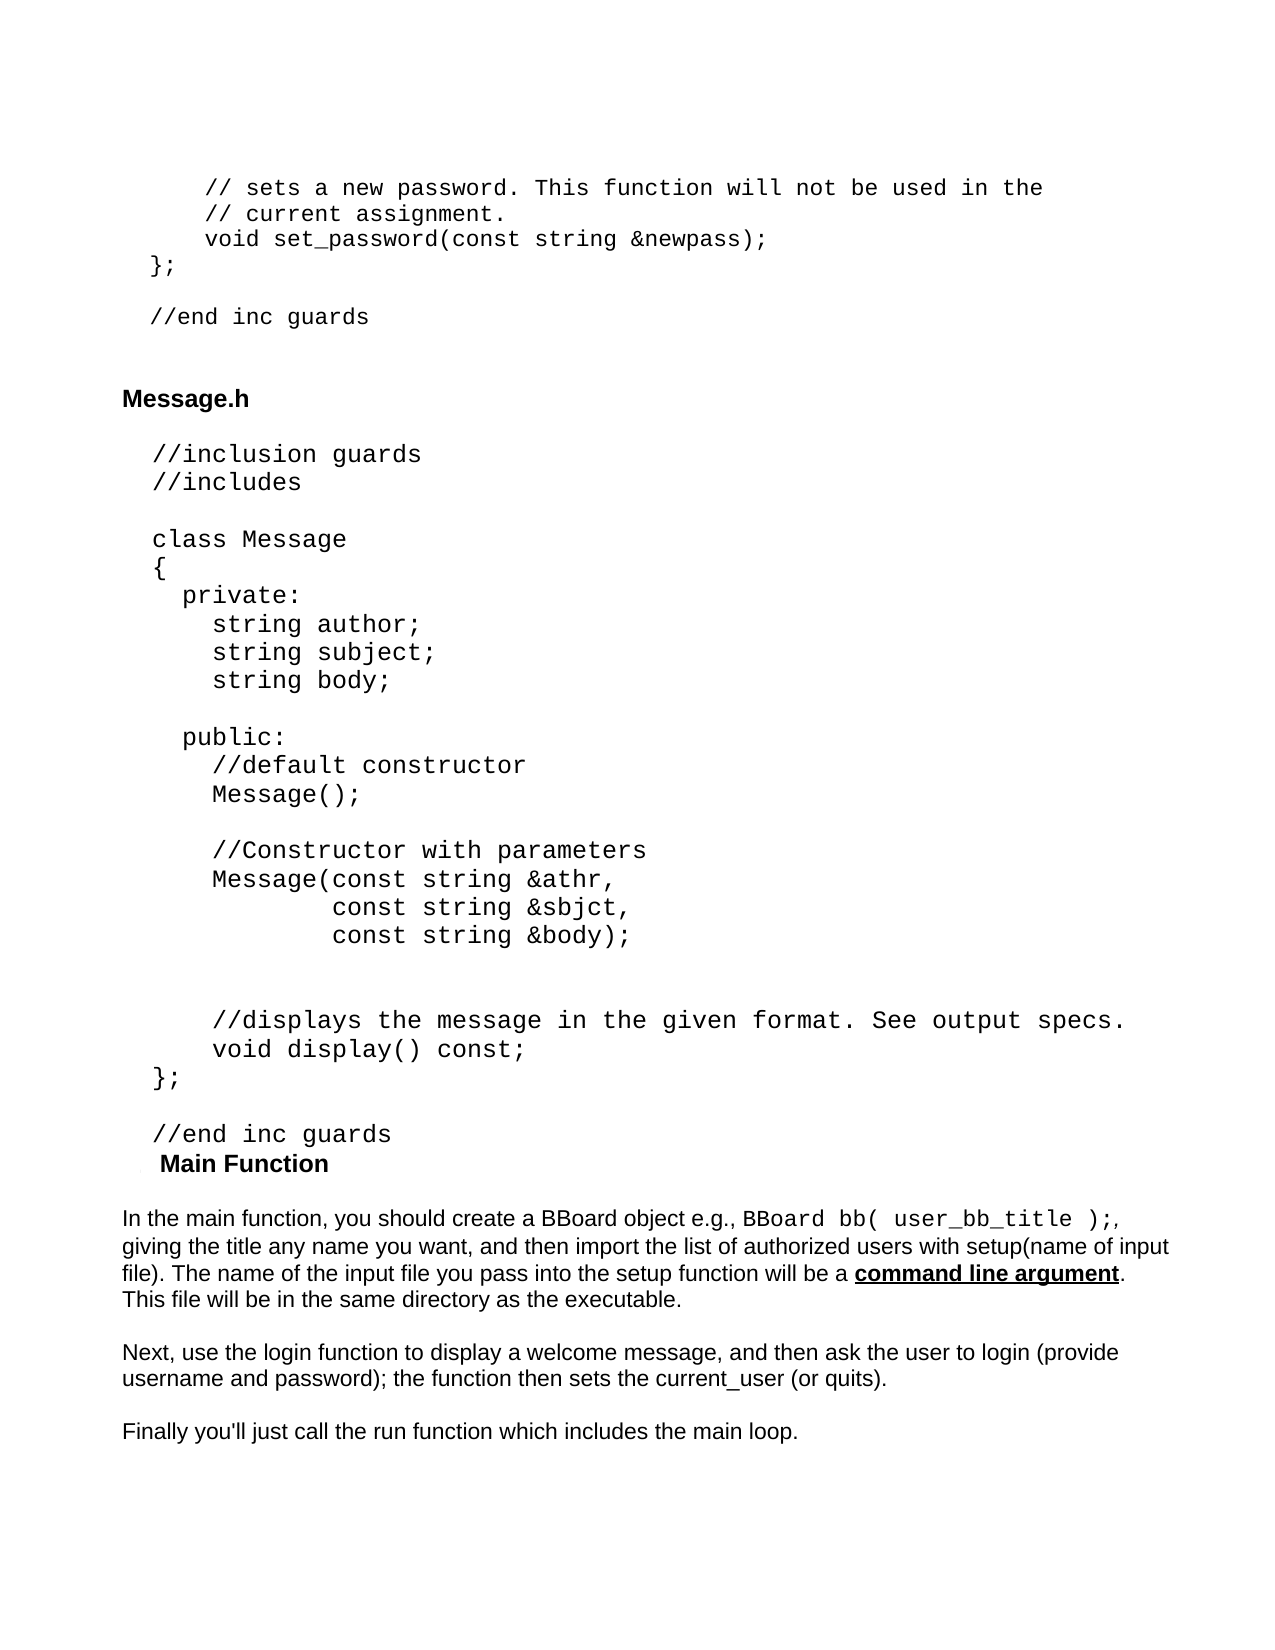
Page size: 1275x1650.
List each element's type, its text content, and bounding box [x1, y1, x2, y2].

text // sets a new password. This function will not be used in the [122, 150, 1172, 202]
text Finally you'll just call the run function which includes the main loop. [122, 1418, 1172, 1444]
text Next, use the login function to display a welcome message, and then ask the user to login (provide username and password); the function then sets the current_user (or quits). [122, 1338, 1172, 1391]
subtitle Message.h //inclusion guards //includes class Message { private: string author; string subject; string body; public: //default constructor Message(); //Constructor with parameters Message(const string &athr, const string &sbjct, const string &body); //displays the message in the given format. See output specs. void display() const; }; //end inc guards Main Function [122, 384, 1172, 1178]
text In the main function, you should create a BBoard object e.g., BBoard bb( user_bb_title );, giving the title any name you want, and then import the list of authorized users with setup(name of input file). The name of the input file you pass into the setup function will be a command line argument. This file will be in the same directory as the executable. [122, 1205, 1172, 1312]
text // current assignment. void set_password(const string &newpass); }; //end inc guards [122, 202, 1172, 357]
